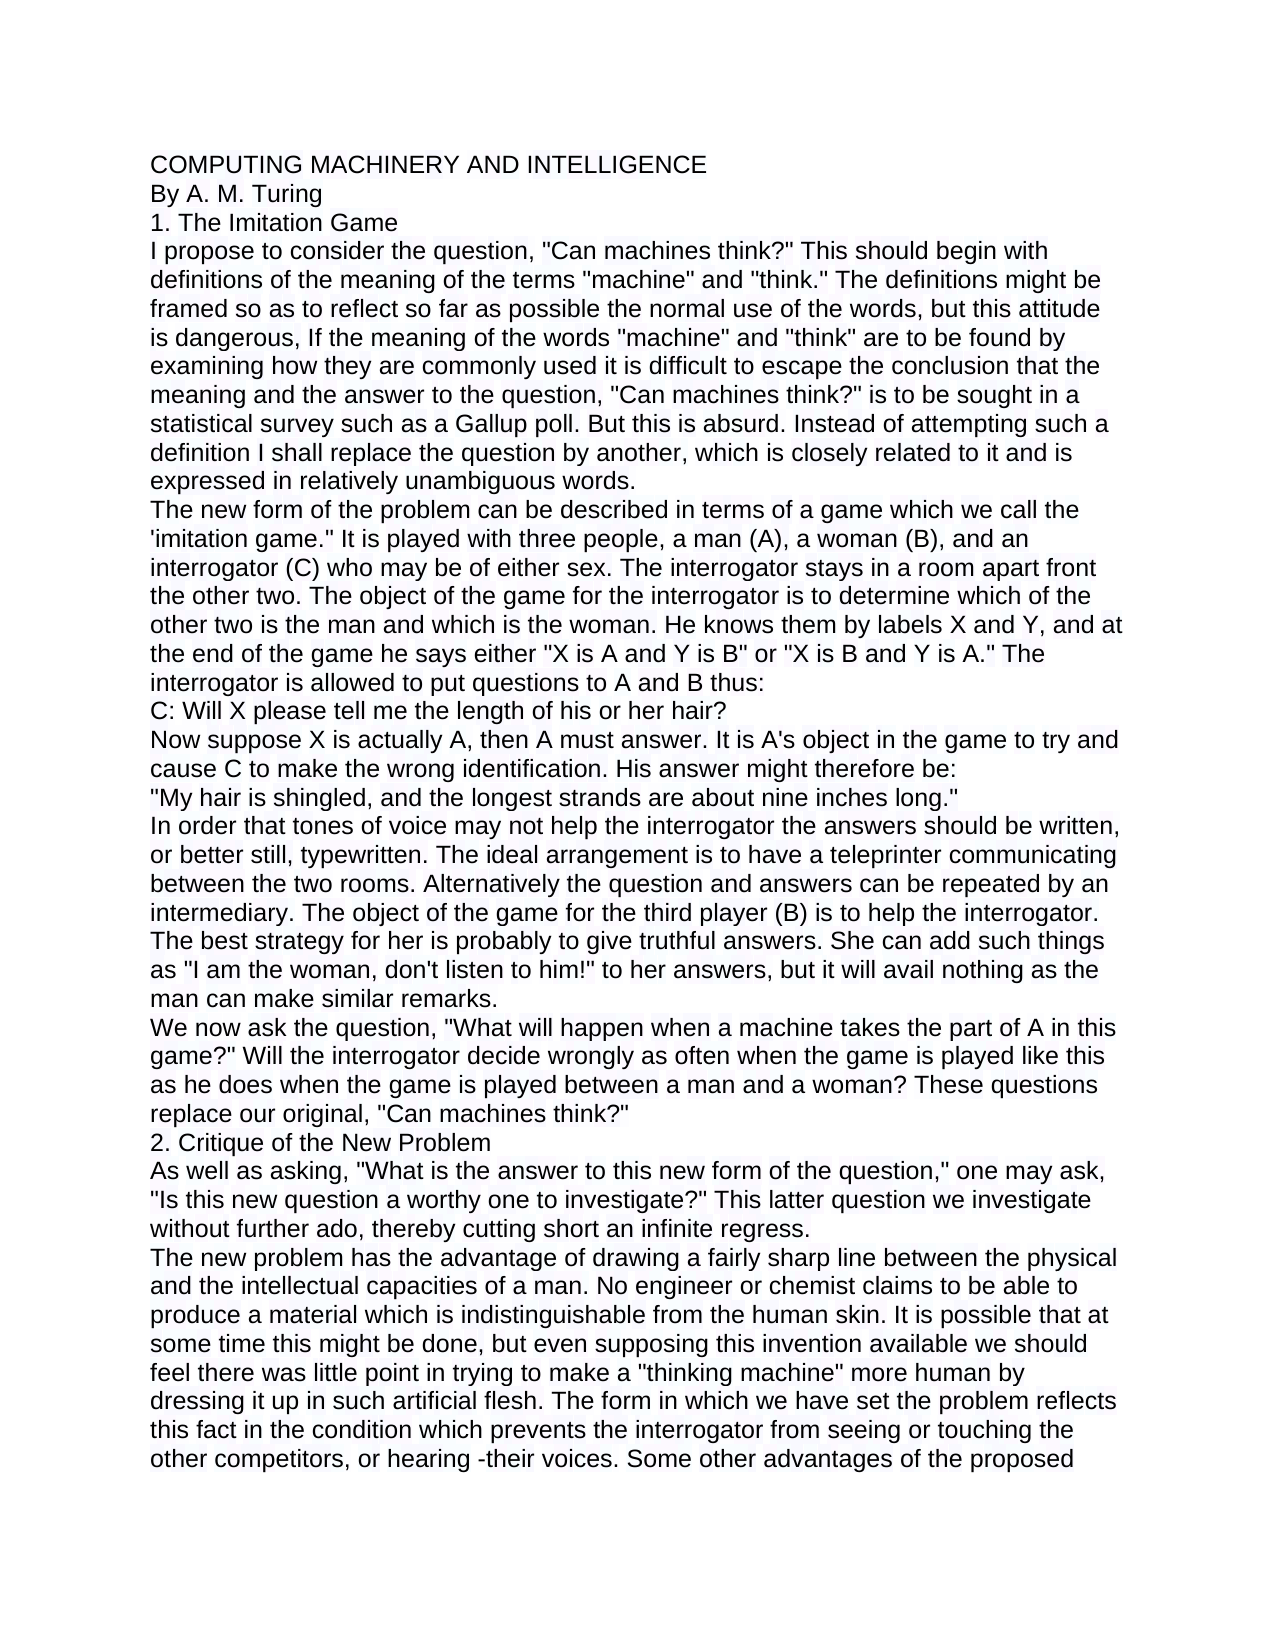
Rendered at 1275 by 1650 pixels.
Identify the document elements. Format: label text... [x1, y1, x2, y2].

text Now suppose X is actually A, then A must answer. It is A's object in the game to try and cause C to make the wrong identification. His answer might therefore be: [957, 725, 1125, 782]
text The new problem has the advantage of drawing a fairly sharp line between the physical and the intellectual capacities of a man. No engineer or chemist claims to be able to produce a material which is indistinguishable from the human skin. It is possible that at some time this might be done, but even supposing this invention available we should feel there was little point in trying to make a "thinking machine" more human by dressing it up in such artificial flesh. The form in which we have set the problem reflects this fact in the condition which prevents the interrogator from seeing or touching the other competitors, or hearing -their voices. Some other advantages of the proposed criterion may be shown up by specimen questions and answers. Thus: [150, 1242, 1125, 1472]
text COMPUTING MACHINERY AND INTELLIGENCE [707, 150, 1125, 179]
text 2. Critique of the New Problem [150, 1127, 1125, 1156]
text "My hair is shingled, and the longest strands are about nine inches long." [150, 782, 1125, 811]
text 1. The Imitation Game [150, 207, 1125, 236]
text I propose to consider the question, "Can machines think?" This should begin with definitions of the meaning of the terms "machine" and "think." The definitions might be framed so as to reflect so far as possible the normal use of the words, but this attitude is dangerous, If the meaning of the words "machine" and "think" are to be found by examining how they are commonly used it is difficult to escape the conclusion that the meaning and the answer to the question, "Can machines think?" is to be sought in a statistical survey such as a Gallup poll. But this is absurd. Instead of attempting such a definition I shall replace the question by another, which is closely related to it and is expressed in relatively unambiguous words. [150, 236, 1125, 495]
text By A. M. Turing [323, 179, 1125, 207]
text As well as asking, "What is the answer to this new form of the question," one may ask, "Is this new question a worthy one to investigate?" This latter question we investigate without further ado, thereby cutting short an infinite regress. [811, 1156, 1125, 1242]
text C: Will X please tell me the length of his or her hair? [727, 696, 1125, 725]
text We now ask the question, "What will happen when a machine takes the part of A in this game?" Will the interrogator decide wrongly as often when the game is played like this as he does when the game is played between a man and a woman? These questions replace our original, "Can machines think?" [150, 1012, 1125, 1127]
text The new form of the problem can be described in terms of a game which we call the 'imitation game." It is played with three people, a man (A), a woman (B), and an interrogator (C) who may be of either sex. The interrogator stays in a room apart front the other two. The object of the game for the interrogator is to determine which of the other two is the man and which is the woman. He knows them by labels X and Y, and at the end of the game he says either "X is A and Y is B" or "X is B and Y is A." The interrogator is allowed to put questions to A and B thus: [150, 495, 1125, 696]
text In order that tones of voice may not help the interrogator the answers should be written, or better still, typewritten. The ideal arrangement is to have a teleprinter communicating between the two rooms. Alternatively the question and answers can be repeated by an intermediary. The object of the game for the third player (B) is to help the interrogator. The best strategy for her is probably to give truthful answers. She can add such things as "I am the woman, don't listen to him!" to her answers, but it will avail nothing as the man can make similar remarks. [150, 811, 1125, 1012]
